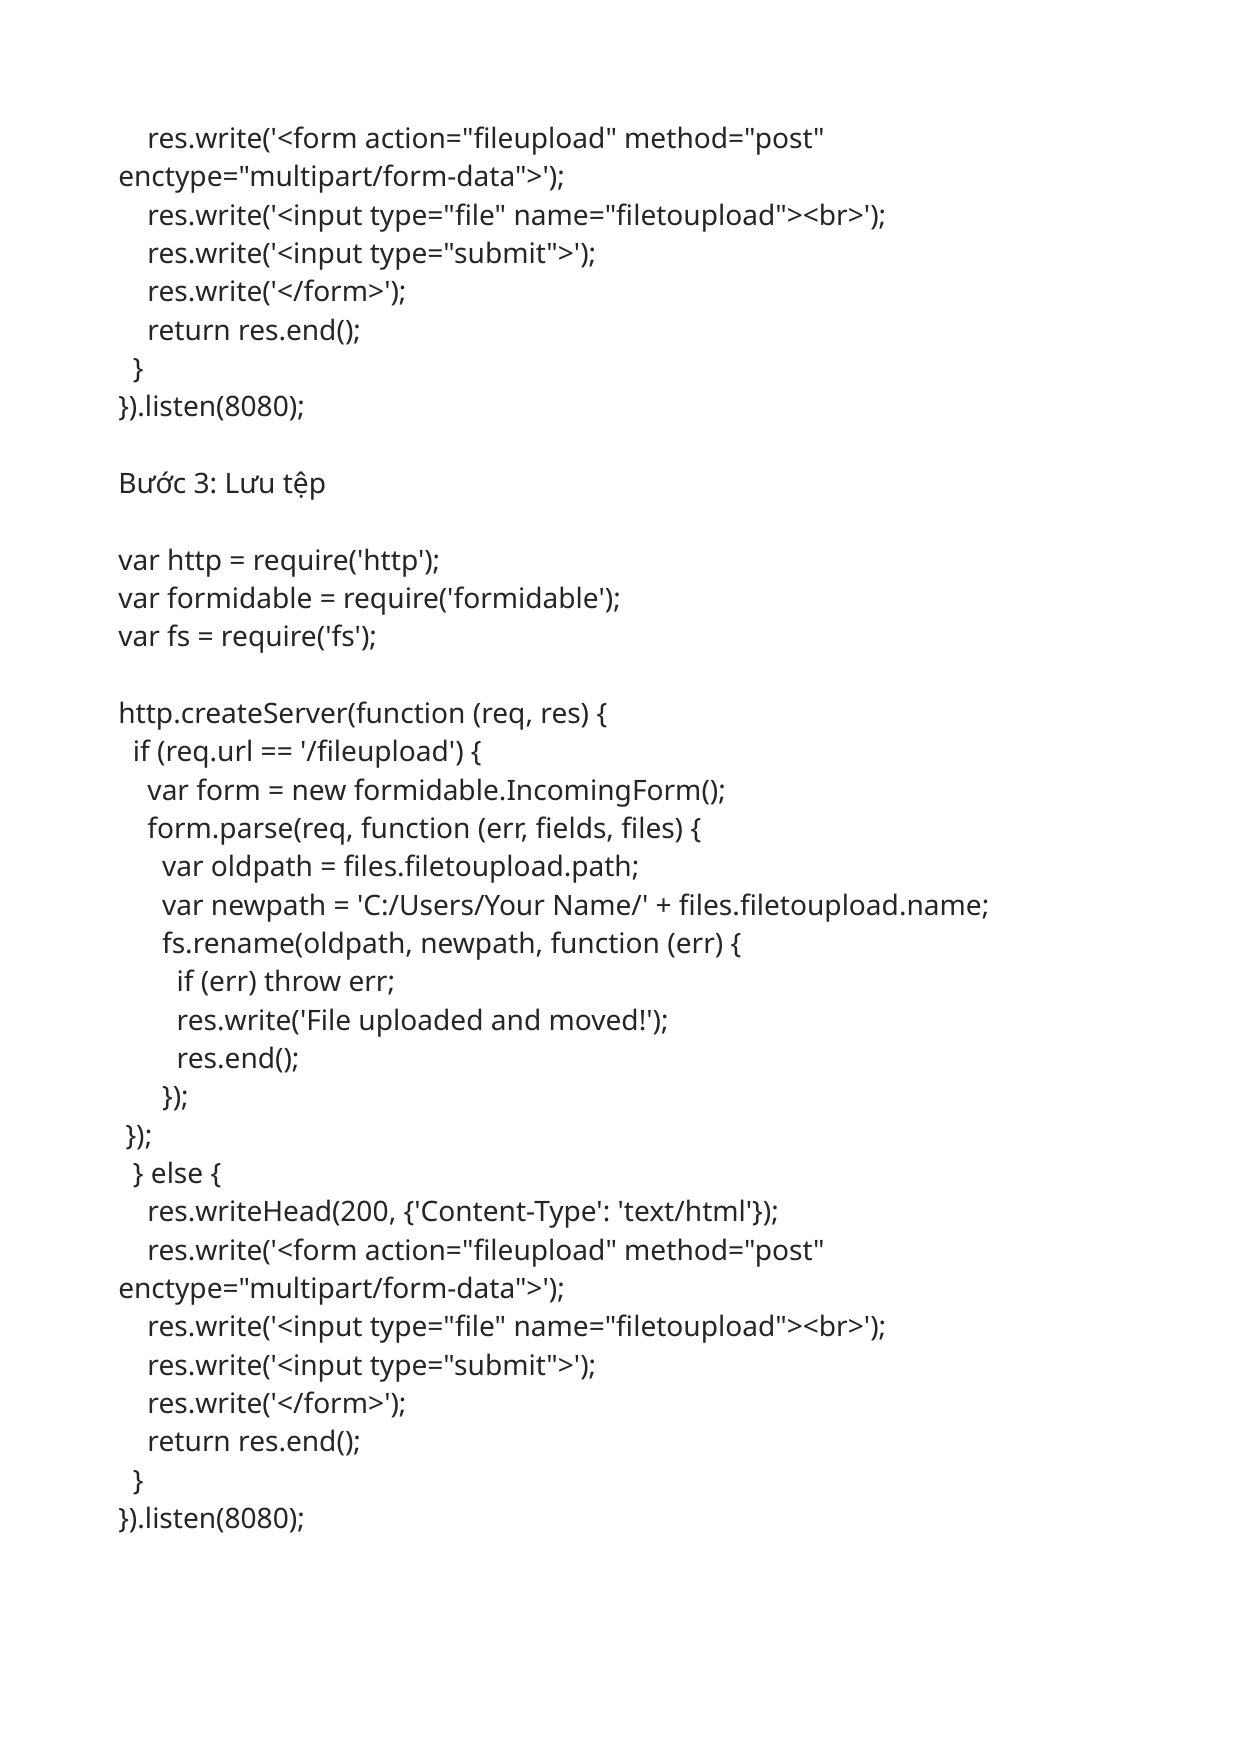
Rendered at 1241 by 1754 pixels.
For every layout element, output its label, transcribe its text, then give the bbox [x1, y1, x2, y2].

text var form = new formidable.IncomingForm(); [118, 770, 1122, 808]
text }); [118, 1076, 1122, 1115]
text }).listen(8080); [118, 1498, 1122, 1536]
text }); [118, 1115, 1122, 1153]
text var oldpath = files.filetoupload.path; [118, 846, 1122, 885]
text form.parse(req, function (err, fields, files) { [118, 808, 1122, 846]
text var formidable = require('formidable'); [118, 578, 1122, 616]
text if (req.url == '/fileupload') { [118, 731, 1122, 770]
text if (err) throw err; [118, 961, 1122, 1000]
text }).listen(8080); [118, 386, 1122, 425]
text res.write('<input type="file" name="filetoupload"><br>'); [118, 1306, 1122, 1345]
text } [118, 348, 1122, 386]
text var fs = require('fs'); [118, 616, 1122, 655]
text res.write('<input type="submit">'); [118, 1345, 1122, 1383]
text res.writeHead(200, {'Content-Type': 'text/html'}); [118, 1191, 1122, 1230]
text res.write('<form action="fileupload" method="post" enctype="multipart/form-data">'); [118, 118, 1122, 195]
text res.write('</form>'); [118, 1383, 1122, 1421]
text res.write('File uploaded and moved!'); [118, 1000, 1122, 1038]
text } [118, 1460, 1122, 1498]
text res.end(); [118, 1038, 1122, 1076]
text res.write('<input type="submit">'); [118, 233, 1122, 271]
text res.write('<input type="file" name="filetoupload"><br>'); [118, 195, 1122, 233]
text var newpath = 'C:/Users/Your Name/' + files.filetoupload.name; [118, 885, 1122, 923]
text http.createServer(function (req, res) { [118, 693, 1122, 731]
text res.write('</form>'); [118, 271, 1122, 310]
text res.write('<form action="fileupload" method="post" enctype="multipart/form-data">'); [118, 1230, 1122, 1306]
text } else { [118, 1153, 1122, 1191]
text return res.end(); [118, 310, 1122, 348]
text var http = require('http'); [118, 540, 1122, 578]
text Bước 3: Lưu tệp [118, 463, 1122, 501]
text fs.rename(oldpath, newpath, function (err) { [118, 923, 1122, 961]
text return res.end(); [118, 1421, 1122, 1460]
